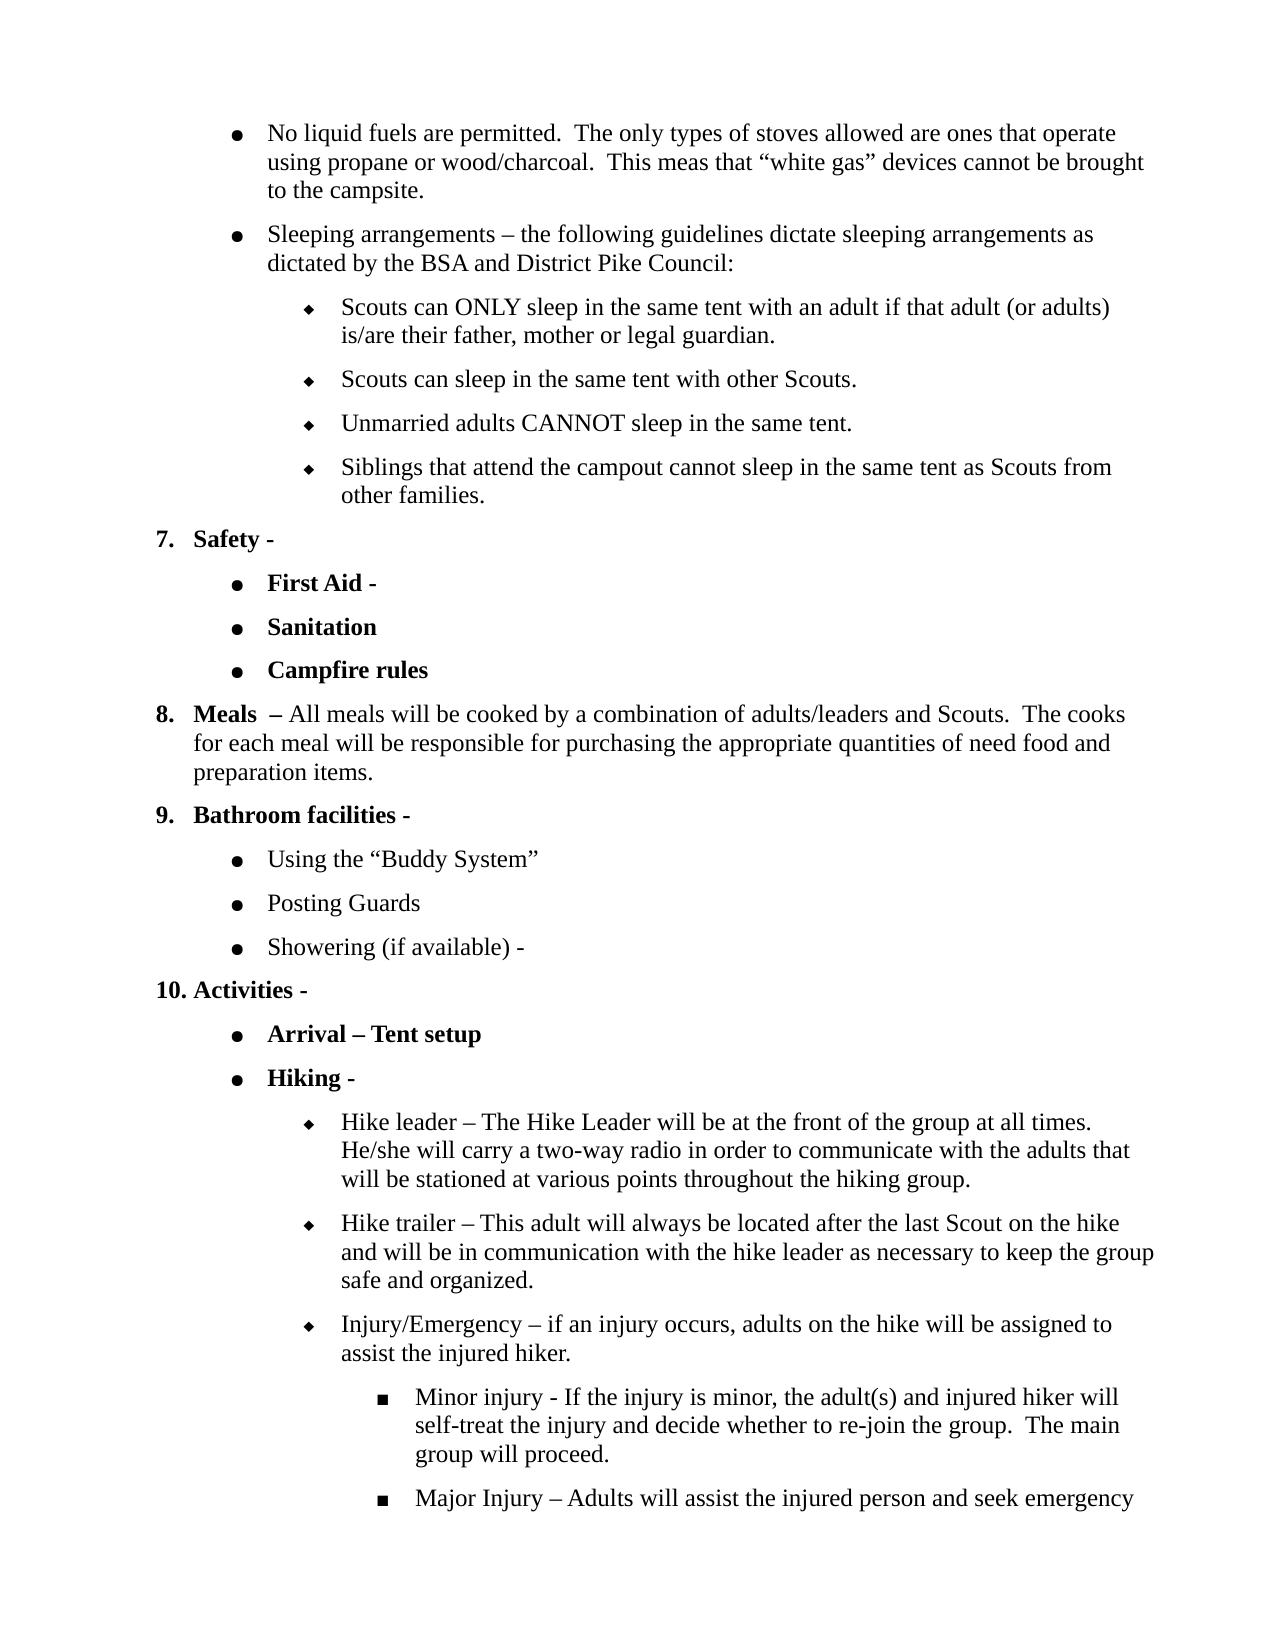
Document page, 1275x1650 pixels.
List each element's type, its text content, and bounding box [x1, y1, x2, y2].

list Hike leader – The Hike Leader will be at the front of the group at all times. He/she will carry a two-way radio in order to communicate with the adults that will be stationed at various points throughout the hiking group. [303, 1107, 1157, 1193]
list Posting Guards [229, 888, 1157, 917]
list Unmarried adults CANNOT sleep in the same tent. [303, 408, 1157, 437]
list Scouts can ONLY sleep in the same tent with an adult if that adult (or adults) is/are their father, mother or legal guardian. [303, 292, 1157, 349]
list Arrival – Tent setup [229, 1019, 1157, 1048]
list First Aid - [229, 568, 1157, 597]
list Using the “Buddy System” [229, 844, 1157, 873]
list Showering (if available) - [229, 932, 1157, 961]
list Hiking - [229, 1063, 1157, 1092]
list Sleeping arrangements – the following guidelines dictate sleeping arrangements as dictated by the BSA and District Pike Council: [229, 219, 1157, 277]
list Activities - [156, 976, 1157, 1004]
list Injury/Emergency – if an injury occurs, adults on the hike will be assigned to assist the injured hiker. [303, 1309, 1157, 1367]
list Major Injury – Adults will assist the injured person and seek emergency [377, 1483, 1157, 1512]
list Meals – All meals will be cooked by a combination of adults/leaders and Scouts. The cooks for each meal will be responsible for purchasing the appropriate quantities of need food and preparation items. [156, 699, 1157, 786]
list Safety - [156, 524, 1157, 553]
list Siblings that attend the campout cannot sleep in the same tent as Scouts from other families. [303, 452, 1157, 509]
list Bathroom facilities - [156, 801, 1157, 829]
list Minor injury - If the injury is minor, the adult(s) and injured hiker will self-treat the injury and decide whether to re-join the group. The main group will proceed. [377, 1382, 1157, 1468]
list Hike trailer – This adult will always be located after the last Scout on the hike and will be in communication with the hike leader as necessary to keep the group safe and organized. [303, 1208, 1157, 1294]
list No liquid fuels are permitted. The only types of stoves allowed are ones that operate using propane or wood/charcoal. This meas that “white gas” devices cannot be brought to the campsite. [229, 118, 1157, 204]
list Sanitation [229, 612, 1157, 641]
list Campfire rules [229, 656, 1157, 684]
list Scouts can sleep in the same tent with other Scouts. [303, 364, 1157, 393]
